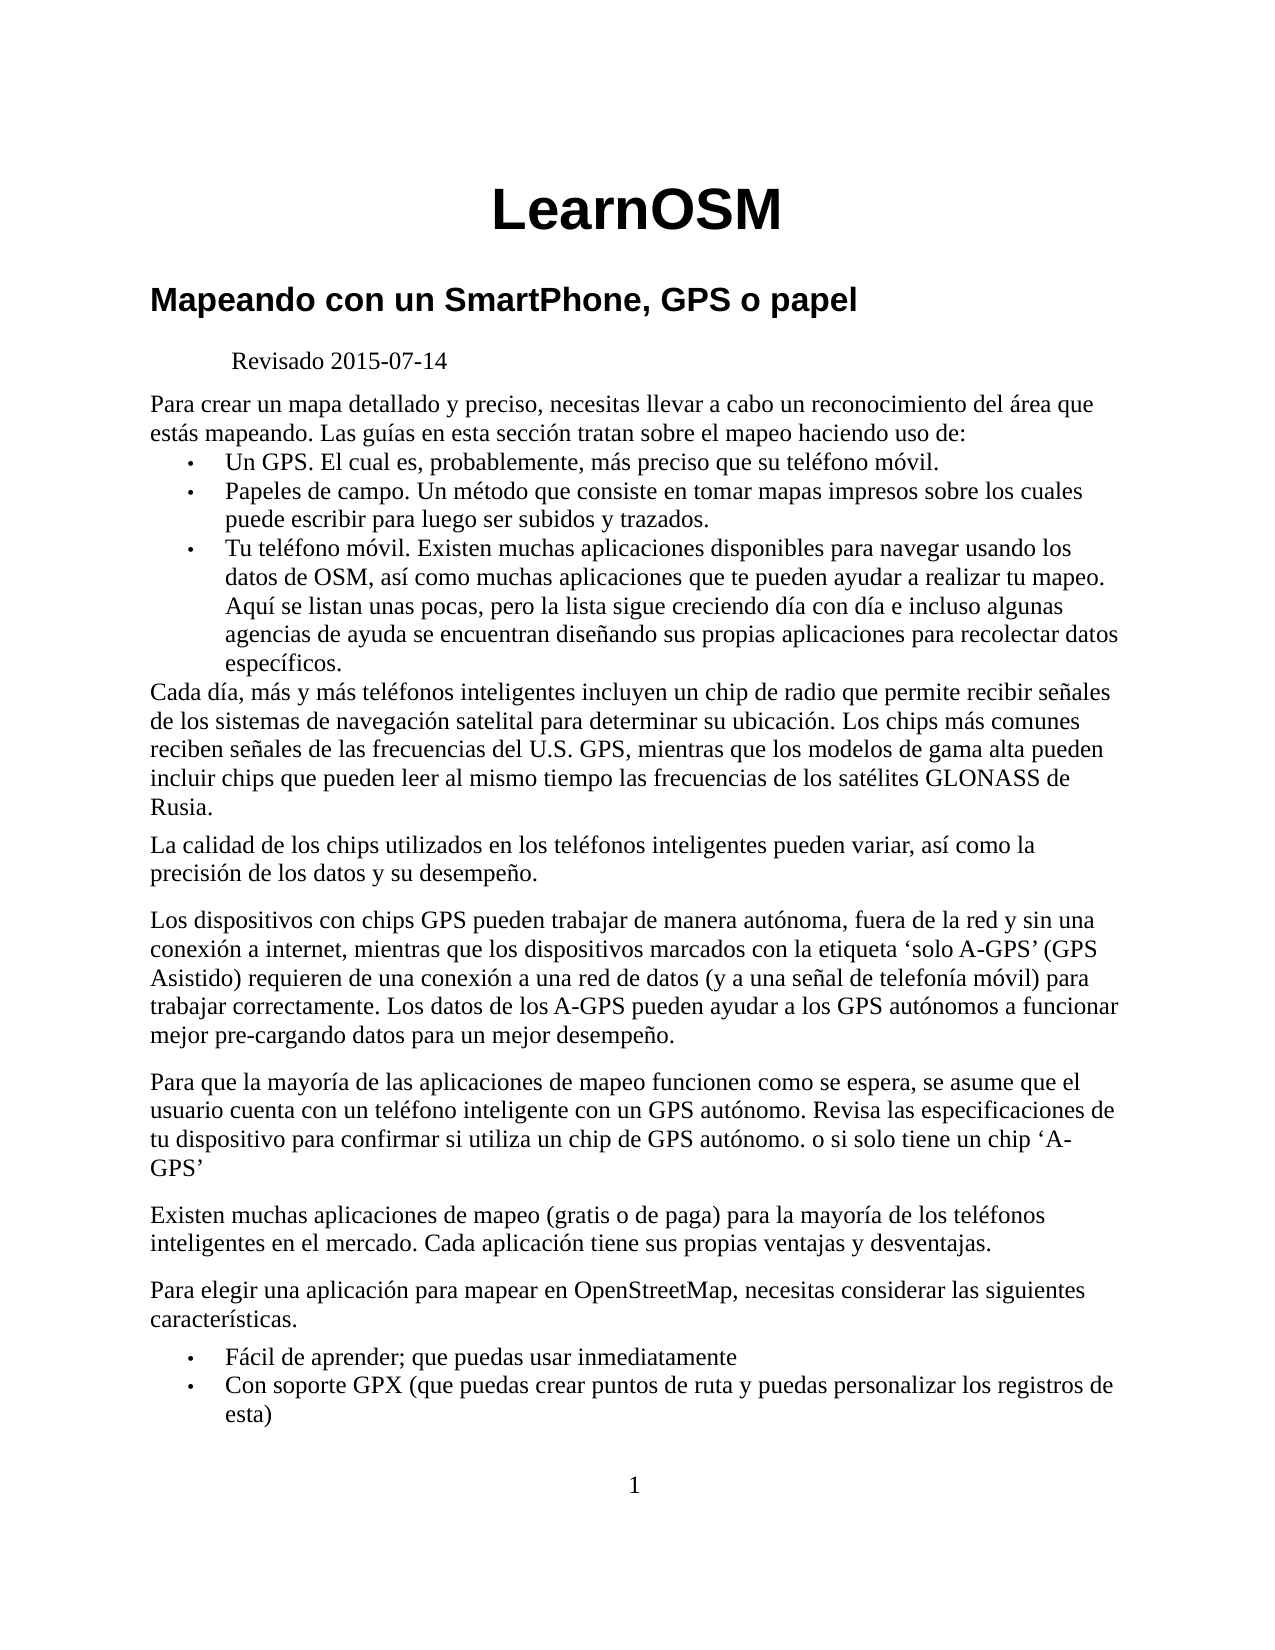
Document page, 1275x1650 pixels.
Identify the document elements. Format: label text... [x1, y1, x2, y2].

list Fácil de aprender; que puedas usar inmediatamente [187, 1342, 1125, 1370]
subtitle Mapeando con un SmartPhone, GPS o papel [150, 279, 1125, 318]
list Tu teléfono móvil. Existen muchas aplicaciones disponibles para navegar usando los datos de OSM, así como muchas aplicaciones que te pueden ayudar a realizar tu mapeo. Aquí se listan unas pocas, pero la lista sigue creciendo día con día e incluso algunas agencias de ayuda se encuentran diseñando sus propias aplicaciones para recolectar datos específicos. [187, 533, 1125, 677]
list Un GPS. El cual es, probablemente, más preciso que su teléfono móvil. [187, 447, 1125, 476]
list Con soporte GPX (que puedas crear puntos de ruta y puedas personalizar los registros de esta) [187, 1370, 1125, 1428]
text Cada día, más y más teléfonos inteligentes incluyen un chip de radio que permite recibir señales de los sistemas de navegación satelital para determinar su ubicación. Los chips más comunes reciben señales de las frecuencias del U.S. GPS, mientras que los modelos de gama alta pueden incluir chips que pueden leer al mismo tiempo las frecuencias de los satélites GLONASS de Rusia. [150, 677, 1125, 821]
text Revisado 2015-07-14 [225, 346, 1125, 374]
list Papeles de campo. Un método que consiste en tomar mapas impresos sobre los cuales puede escribir para luego ser subidos y trazados. [187, 476, 1125, 533]
text Existen muchas aplicaciones de mapeo (gratis o de paga) para la mayoría de los teléfonos inteligentes en el mercado. Cada aplicación tiene sus propias ventajas y desventajas. [150, 1200, 1125, 1257]
text Para crear un mapa detallado y preciso, necesitas llevar a cabo un reconocimiento del área que estás mapeando. Las guías en esta sección tratan sobre el mapeo haciendo uso de: [150, 389, 1125, 447]
title LearnOSM [150, 175, 1125, 242]
text Para elegir una aplicación para mapear en OpenStreetMap, necesitas considerar las siguientes características. [150, 1275, 1125, 1333]
text Los dispositivos con chips GPS pueden trabajar de manera autónoma, fuera de la red y sin una conexión a internet, mientras que los dispositivos marcados con la etiqueta ‘solo A-GPS’ (GPS Asistido) requieren de una conexión a una red de datos (y a una señal de telefonía móvil) para trabajar correctamente. Los datos de los A-GPS pueden ayudar a los GPS autónomos a funcionar mejor pre-cargando datos para un mejor desempeño. [150, 905, 1125, 1049]
text La calidad de los chips utilizados en los teléfonos inteligentes pueden variar, así como la precisión de los datos y su desempeño. [150, 830, 1125, 887]
text Para que la mayoría de las aplicaciones de mapeo funcionen como se espera, se asume que el usuario cuenta con un teléfono inteligente con un GPS autónomo. Revisa las especificaciones de tu dispositivo para confirmar si utiliza un chip de GPS autónomo. o si solo tiene un chip ‘A-GPS’ [150, 1067, 1125, 1182]
